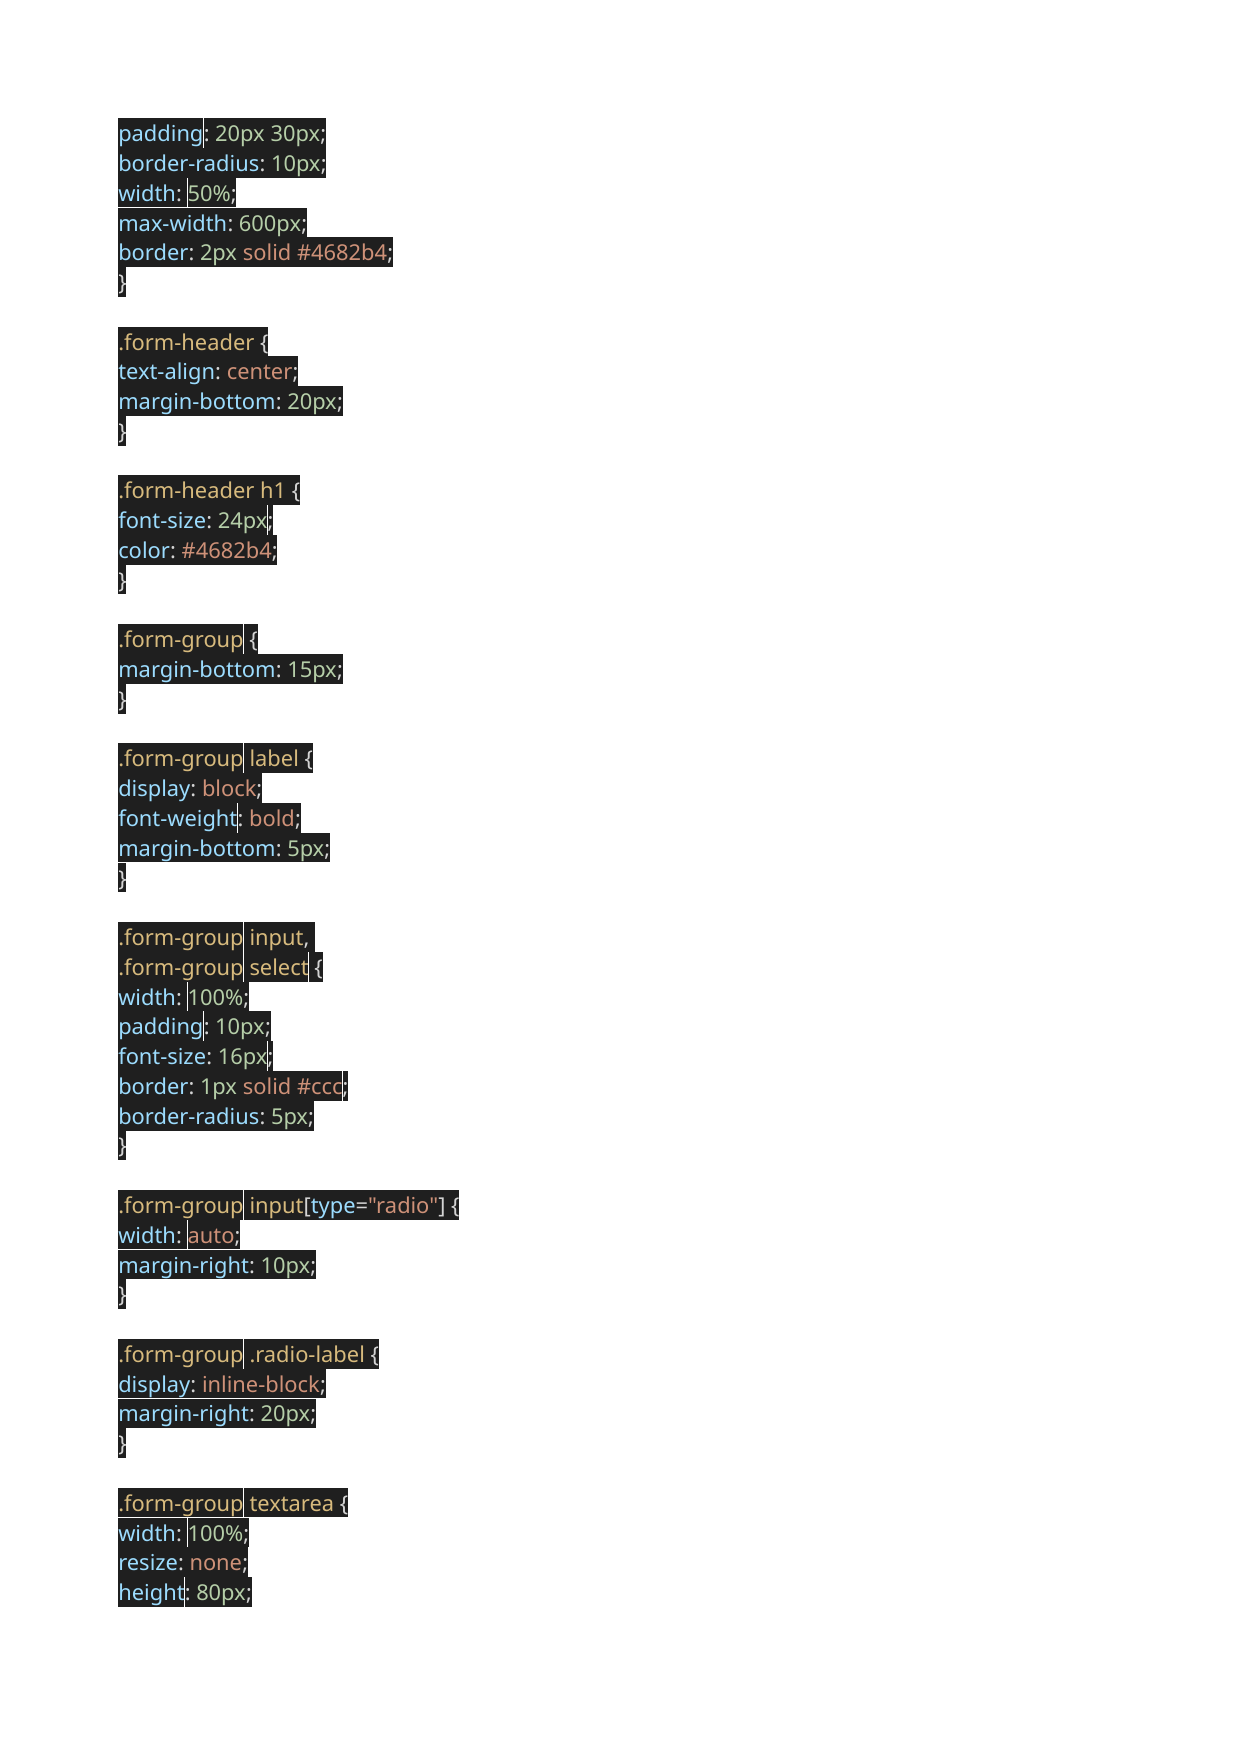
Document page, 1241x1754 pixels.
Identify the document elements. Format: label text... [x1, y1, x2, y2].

text } [118, 565, 1122, 594]
text .form-group input[type="radio"] { [118, 1190, 1122, 1220]
text font-weight: bold; [118, 803, 1122, 833]
text .form-group { [118, 624, 1122, 654]
text } [118, 1428, 1122, 1458]
text border: 2px solid #4682b4; [118, 237, 1122, 267]
text .form-group textarea { [118, 1488, 1122, 1517]
text .form-header { [118, 327, 1122, 356]
text width: 50%; [118, 178, 1122, 207]
text } [118, 1279, 1122, 1309]
text .form-header h1 { [118, 475, 1122, 505]
text .form-group input, [118, 922, 1122, 952]
text resize: none; [118, 1547, 1122, 1577]
text color: #4682b4; [118, 535, 1122, 565]
text margin-right: 20px; [118, 1398, 1122, 1428]
text margin-right: 10px; [118, 1249, 1122, 1279]
text .form-group label { [118, 743, 1122, 773]
text } [118, 684, 1122, 714]
text .form-group select { [118, 952, 1122, 982]
text display: block; [118, 773, 1122, 803]
text width: 100%; [118, 982, 1122, 1011]
text padding: 20px 30px; [118, 118, 1122, 148]
text .form-group .radio-label { [118, 1339, 1122, 1369]
text font-size: 16px; [118, 1041, 1122, 1071]
text border: 1px solid #ccc; [118, 1071, 1122, 1101]
text border-radius: 5px; [118, 1101, 1122, 1131]
text margin-bottom: 5px; [118, 833, 1122, 862]
text margin-bottom: 20px; [118, 386, 1122, 416]
text display: inline-block; [118, 1369, 1122, 1398]
text border-radius: 10px; [118, 148, 1122, 178]
text } [118, 267, 1122, 297]
text width: 100%; [118, 1517, 1122, 1547]
text margin-bottom: 15px; [118, 654, 1122, 684]
text } [118, 1131, 1122, 1160]
text max-width: 600px; [118, 207, 1122, 237]
text font-size: 24px; [118, 505, 1122, 535]
text } [118, 862, 1122, 892]
text padding: 10px; [118, 1011, 1122, 1041]
text height: 80px; [118, 1577, 1122, 1607]
text } [118, 416, 1122, 446]
text text-align: center; [118, 356, 1122, 386]
text width: auto; [118, 1220, 1122, 1249]
